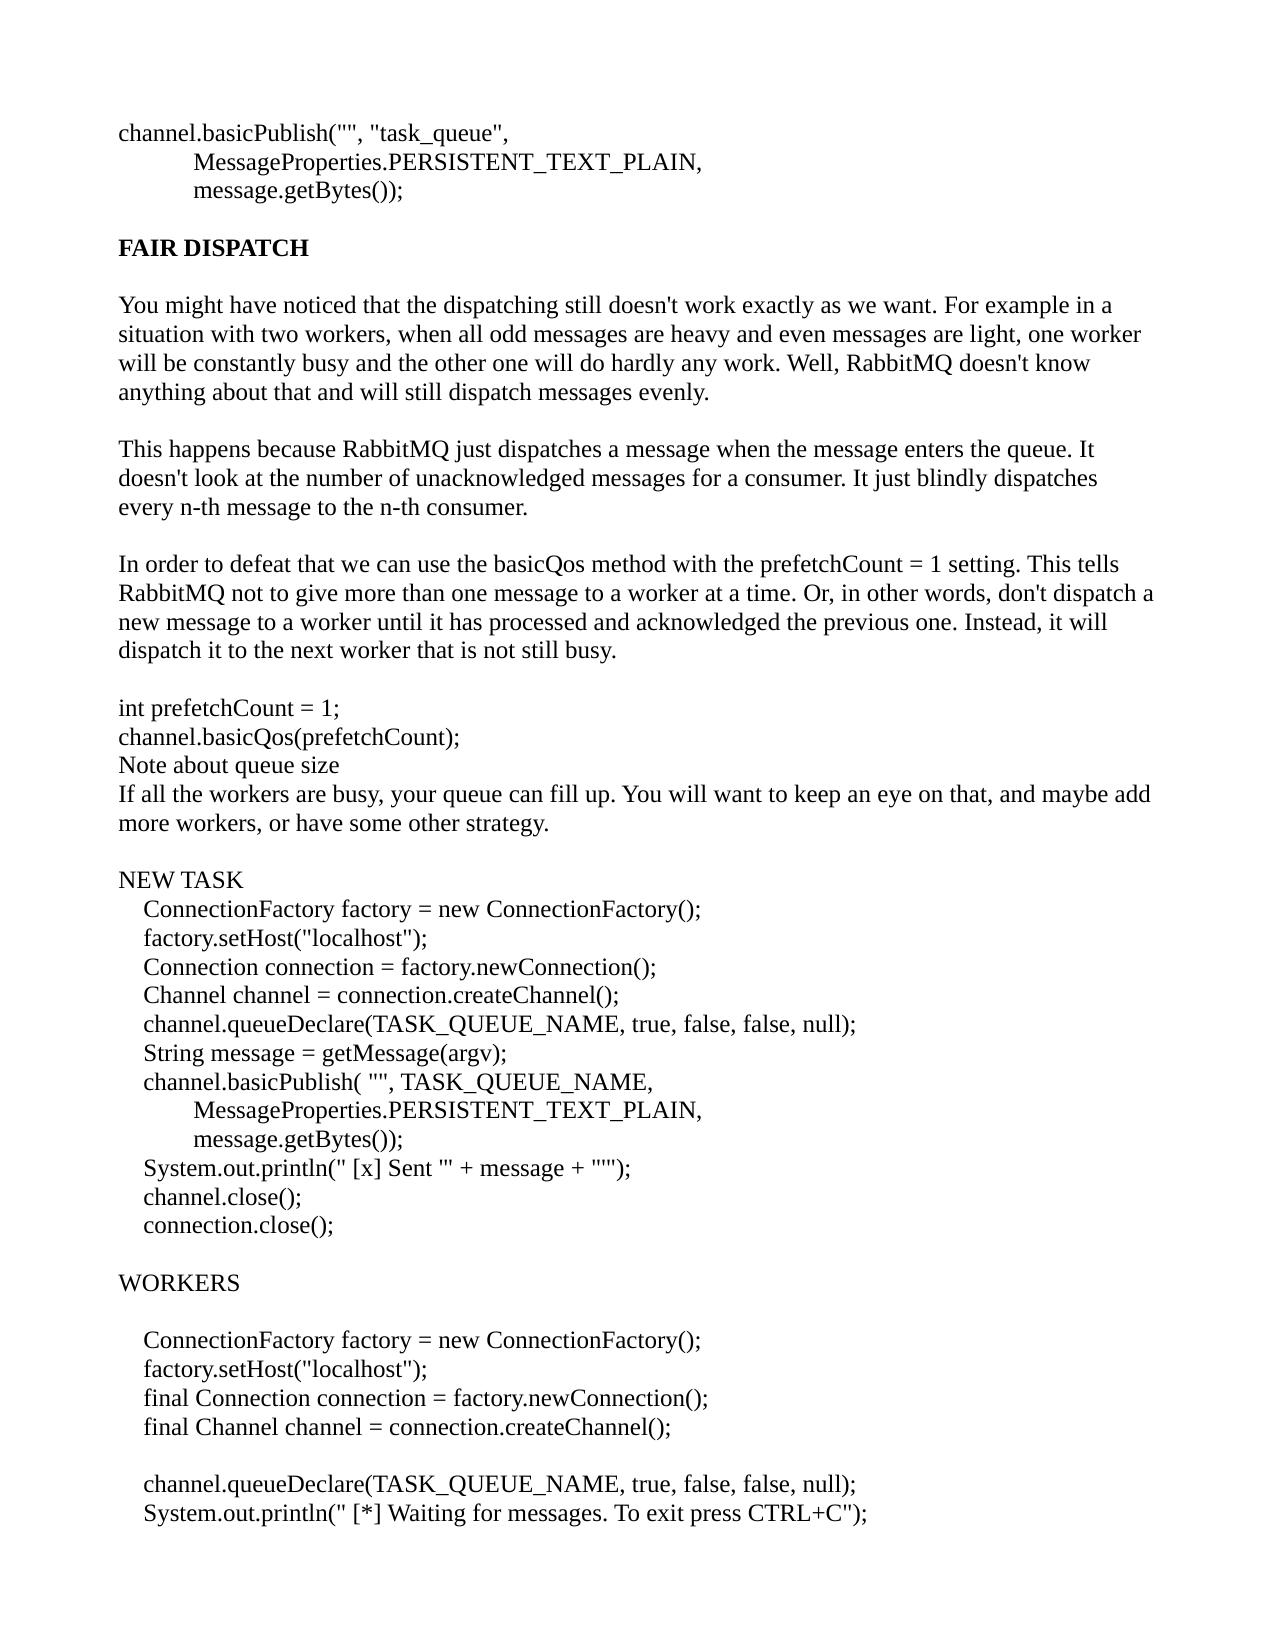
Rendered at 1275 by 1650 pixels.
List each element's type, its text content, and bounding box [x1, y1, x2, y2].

text channel.queueDeclare(TASK_QUEUE_NAME, true, false, false, null); [118, 1469, 1157, 1498]
text System.out.println(" [*] Waiting for messages. To exit press CTRL+C"); [118, 1498, 1157, 1527]
text Note about queue size [118, 751, 1157, 779]
text NEW TASK [118, 866, 1157, 894]
text ConnectionFactory factory = new ConnectionFactory(); [118, 1326, 1157, 1354]
text ConnectionFactory factory = new ConnectionFactory(); [118, 894, 1157, 923]
text Connection connection = factory.newConnection(); [118, 952, 1157, 981]
text channel.close(); [118, 1182, 1157, 1211]
text System.out.println(" [x] Sent '" + message + "'"); [118, 1153, 1157, 1182]
text channel.basicQos(prefetchCount); [118, 722, 1157, 751]
text final Channel channel = connection.createChannel(); [118, 1412, 1157, 1441]
text If all the workers are busy, your queue can fill up. You will want to keep an eye on that, and maybe add more workers, or have some other strategy. [118, 779, 1157, 837]
text Channel channel = connection.createChannel(); [118, 981, 1157, 1009]
text In order to defeat that we can use the basicQos method with the prefetchCount = 1 setting. This tells RabbitMQ not to give more than one message to a worker at a time. Or, in other words, don't dispatch a new message to a worker until it has processed and acknowledged the previous one. Instead, it will dispatch it to the next worker that is not still busy. [118, 549, 1157, 664]
text channel.queueDeclare(TASK_QUEUE_NAME, true, false, false, null); [118, 1009, 1157, 1038]
text FAIR DISPATCH [118, 233, 1157, 262]
text factory.setHost("localhost"); [118, 1354, 1157, 1383]
text channel.basicPublish("", "task_queue", [118, 118, 1157, 147]
text You might have noticed that the dispatching still doesn't work exactly as we want. For example in a situation with two workers, when all odd messages are heavy and even messages are light, one worker will be constantly busy and the other one will do hardly any work. Well, RabbitMQ doesn't know anything about that and will still dispatch messages evenly. [118, 291, 1157, 406]
text connection.close(); [118, 1211, 1157, 1239]
text MessageProperties.PERSISTENT_TEXT_PLAIN, [118, 147, 1157, 176]
text String message = getMessage(argv); [118, 1038, 1157, 1067]
text This happens because RabbitMQ just dispatches a message when the message enters the queue. It doesn't look at the number of unacknowledged messages for a consumer. It just blindly dispatches every n-th message to the n-th consumer. [118, 434, 1157, 521]
text WORKERS [118, 1268, 1157, 1297]
text final Connection connection = factory.newConnection(); [118, 1383, 1157, 1412]
text message.getBytes()); [118, 1124, 1157, 1153]
text factory.setHost("localhost"); [118, 923, 1157, 952]
text int prefetchCount = 1; [118, 693, 1157, 722]
text channel.basicPublish( "", TASK_QUEUE_NAME, [118, 1067, 1157, 1096]
text MessageProperties.PERSISTENT_TEXT_PLAIN, [118, 1096, 1157, 1124]
text message.getBytes()); [118, 176, 1157, 204]
